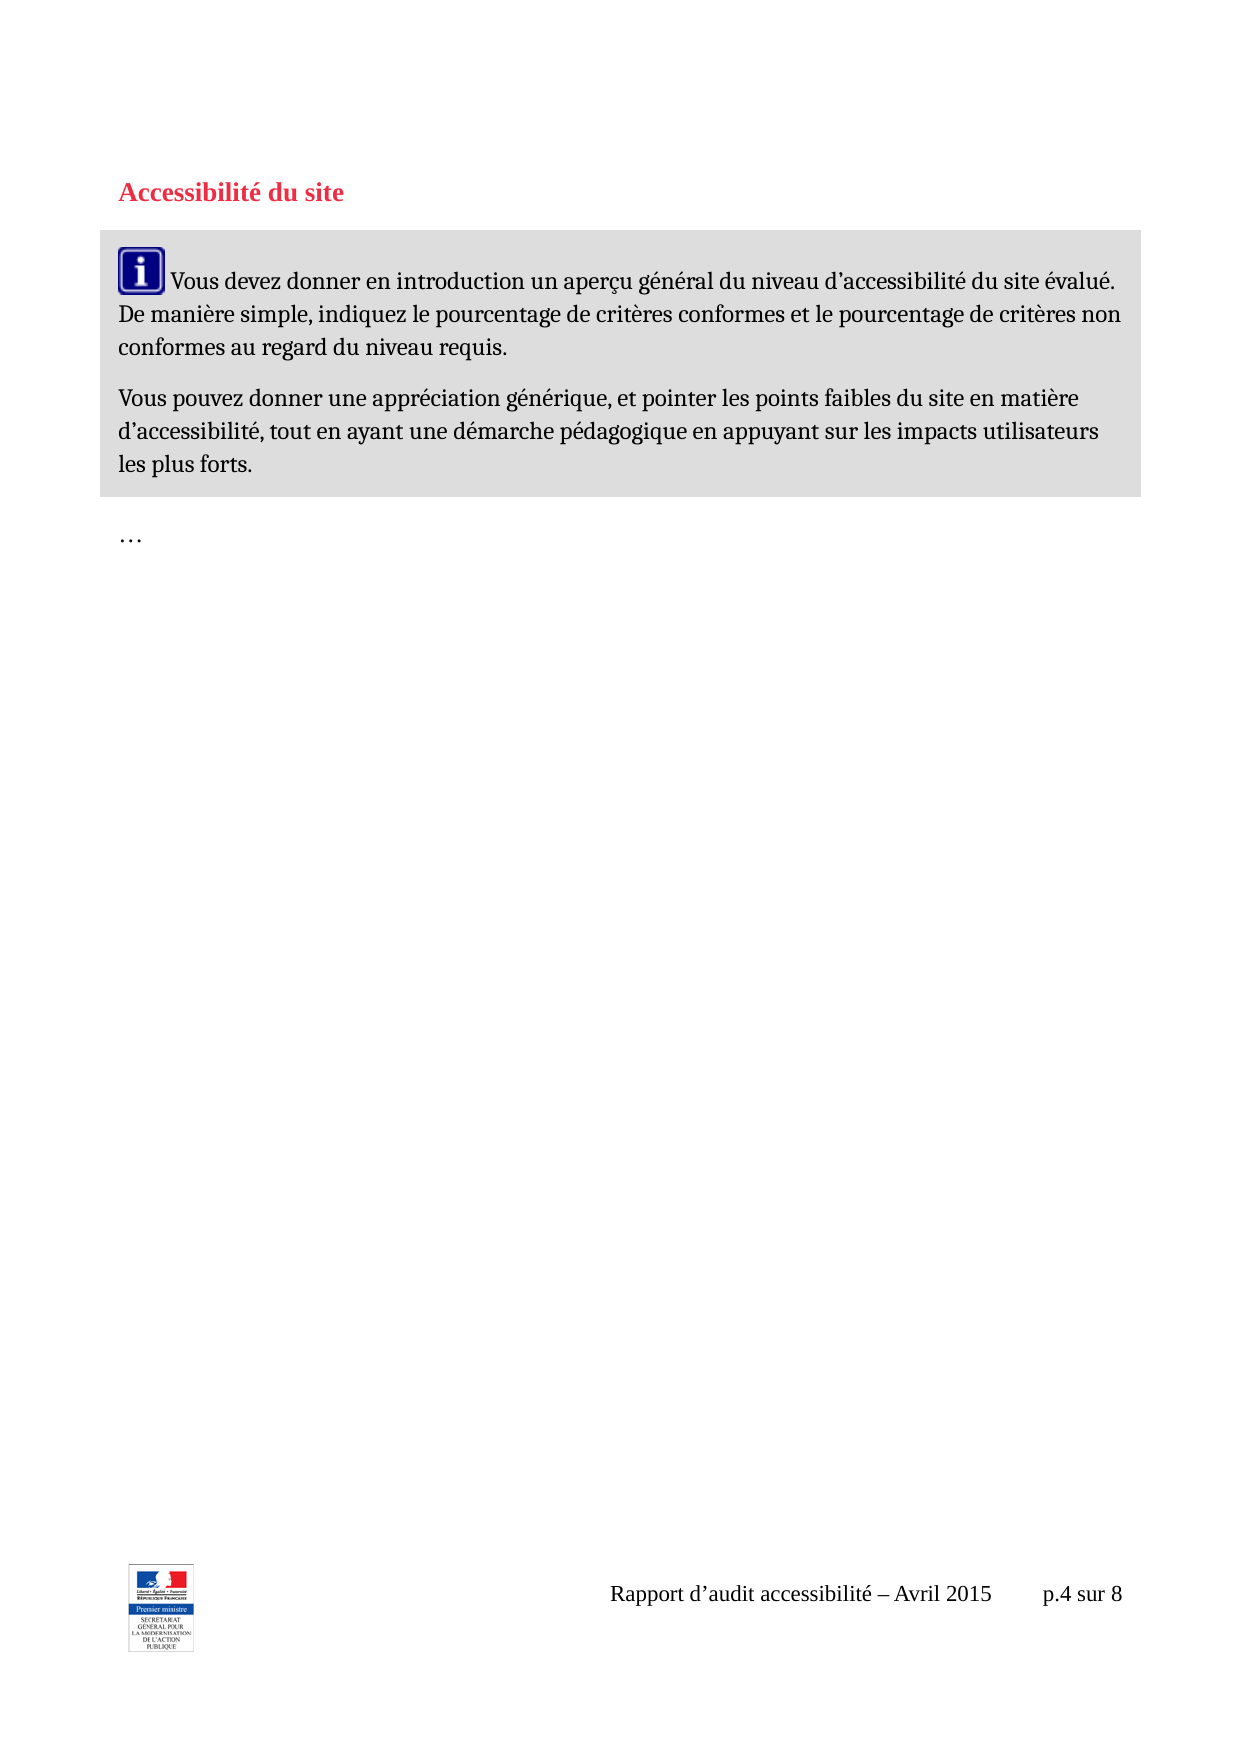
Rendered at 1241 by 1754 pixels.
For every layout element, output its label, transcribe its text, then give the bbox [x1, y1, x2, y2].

text … [118, 519, 1122, 547]
text Vous devez donner en introduction un aperçu général du niveau d’accessibilité du site évalué. De manière simple, indiquez le pourcentage de critères conformes et le pourcentage de critères non conformes au regard du niveau requis. [101, 231, 1140, 362]
subtitle Accessibilité du site [118, 176, 1122, 207]
picture [118, 247, 165, 295]
text Vous pouvez donner une appréciation générique, et pointer les points faibles du site en matière d’accessibilité, tout en ayant une démarche pédagogique en appuyant sur les impacts utilisateurs les plus forts. [101, 366, 1140, 496]
picture [128, 1564, 194, 1652]
